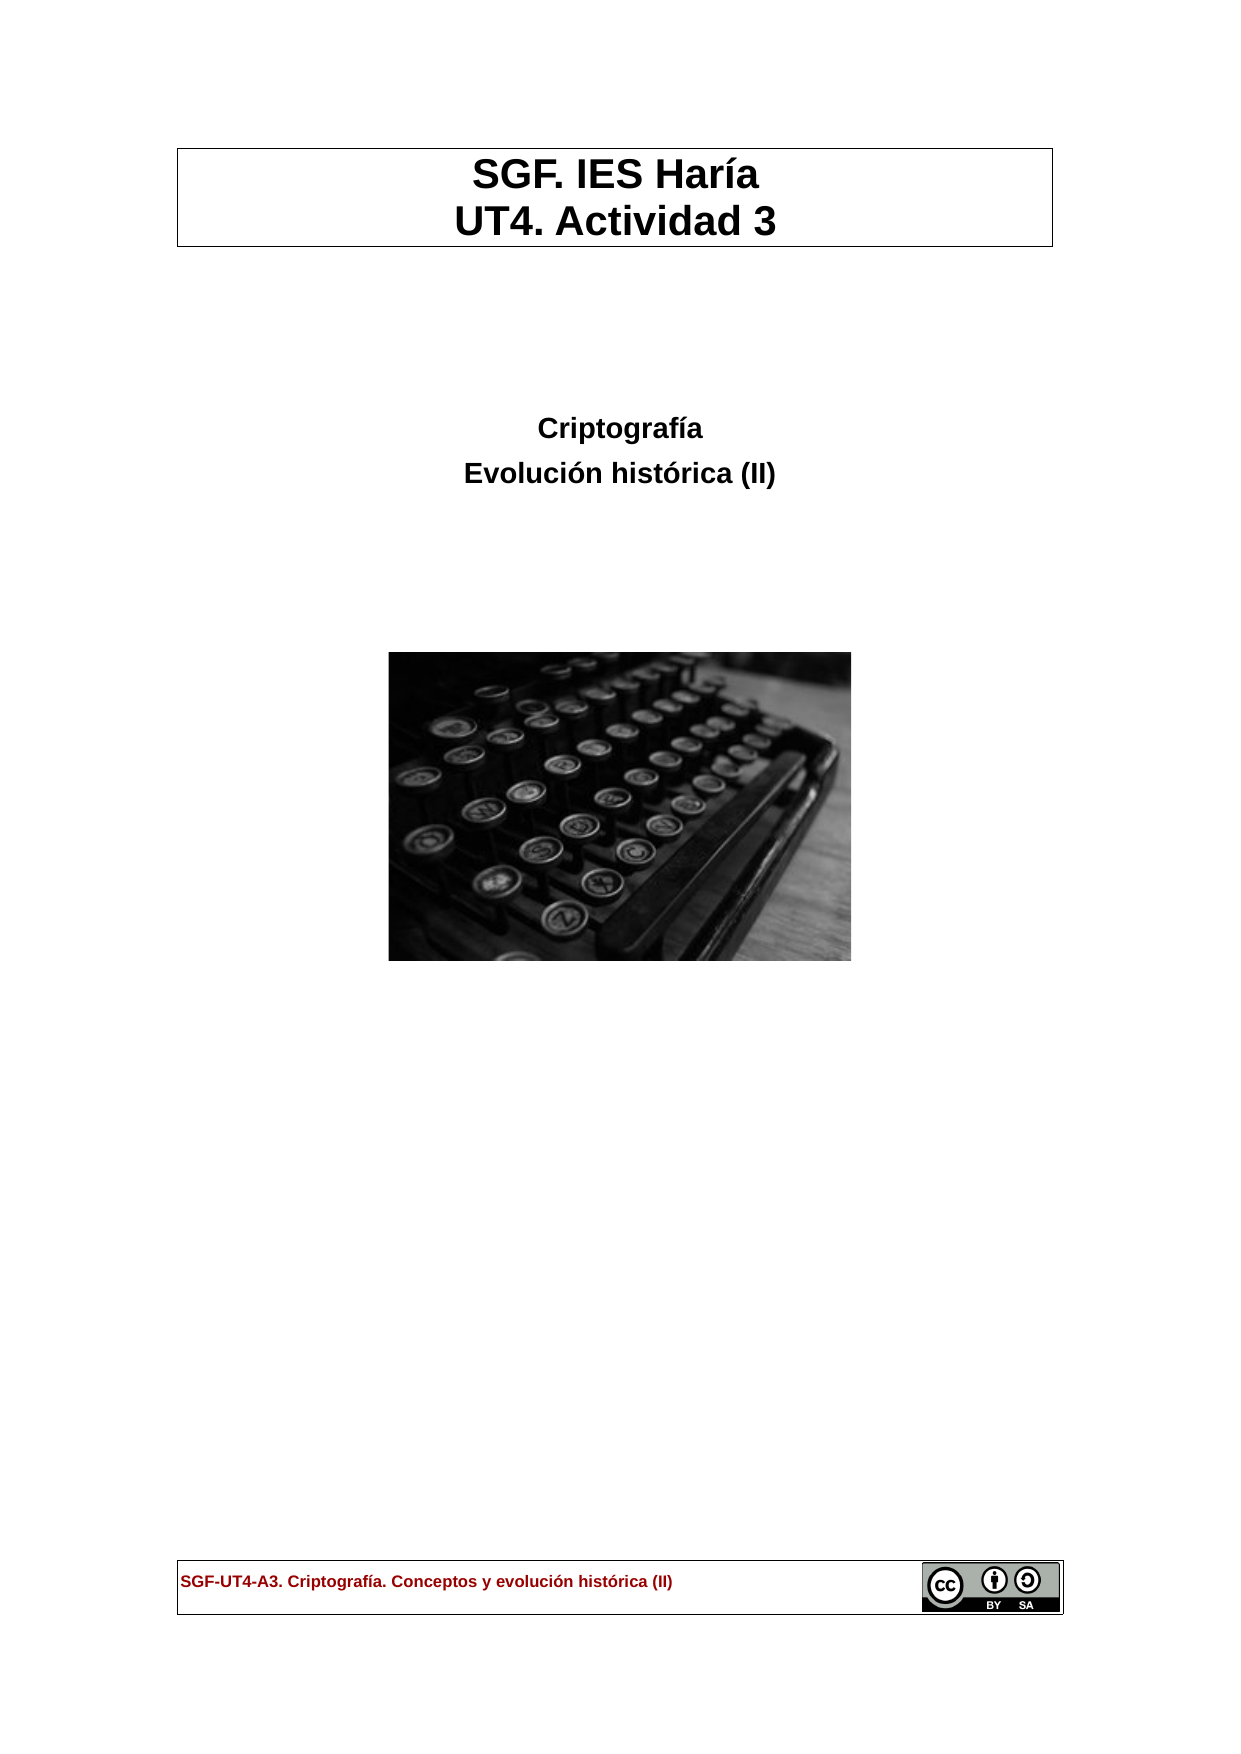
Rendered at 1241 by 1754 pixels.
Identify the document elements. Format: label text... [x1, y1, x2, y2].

picture [388, 652, 852, 961]
picture [922, 1562, 1060, 1612]
text Evolución histórica (II) [177, 457, 1063, 490]
text SGF. IES Haría [178, 149, 1052, 194]
text UT4. Actividad 3 [178, 194, 1052, 246]
subtitle Criptografía [177, 412, 1063, 445]
